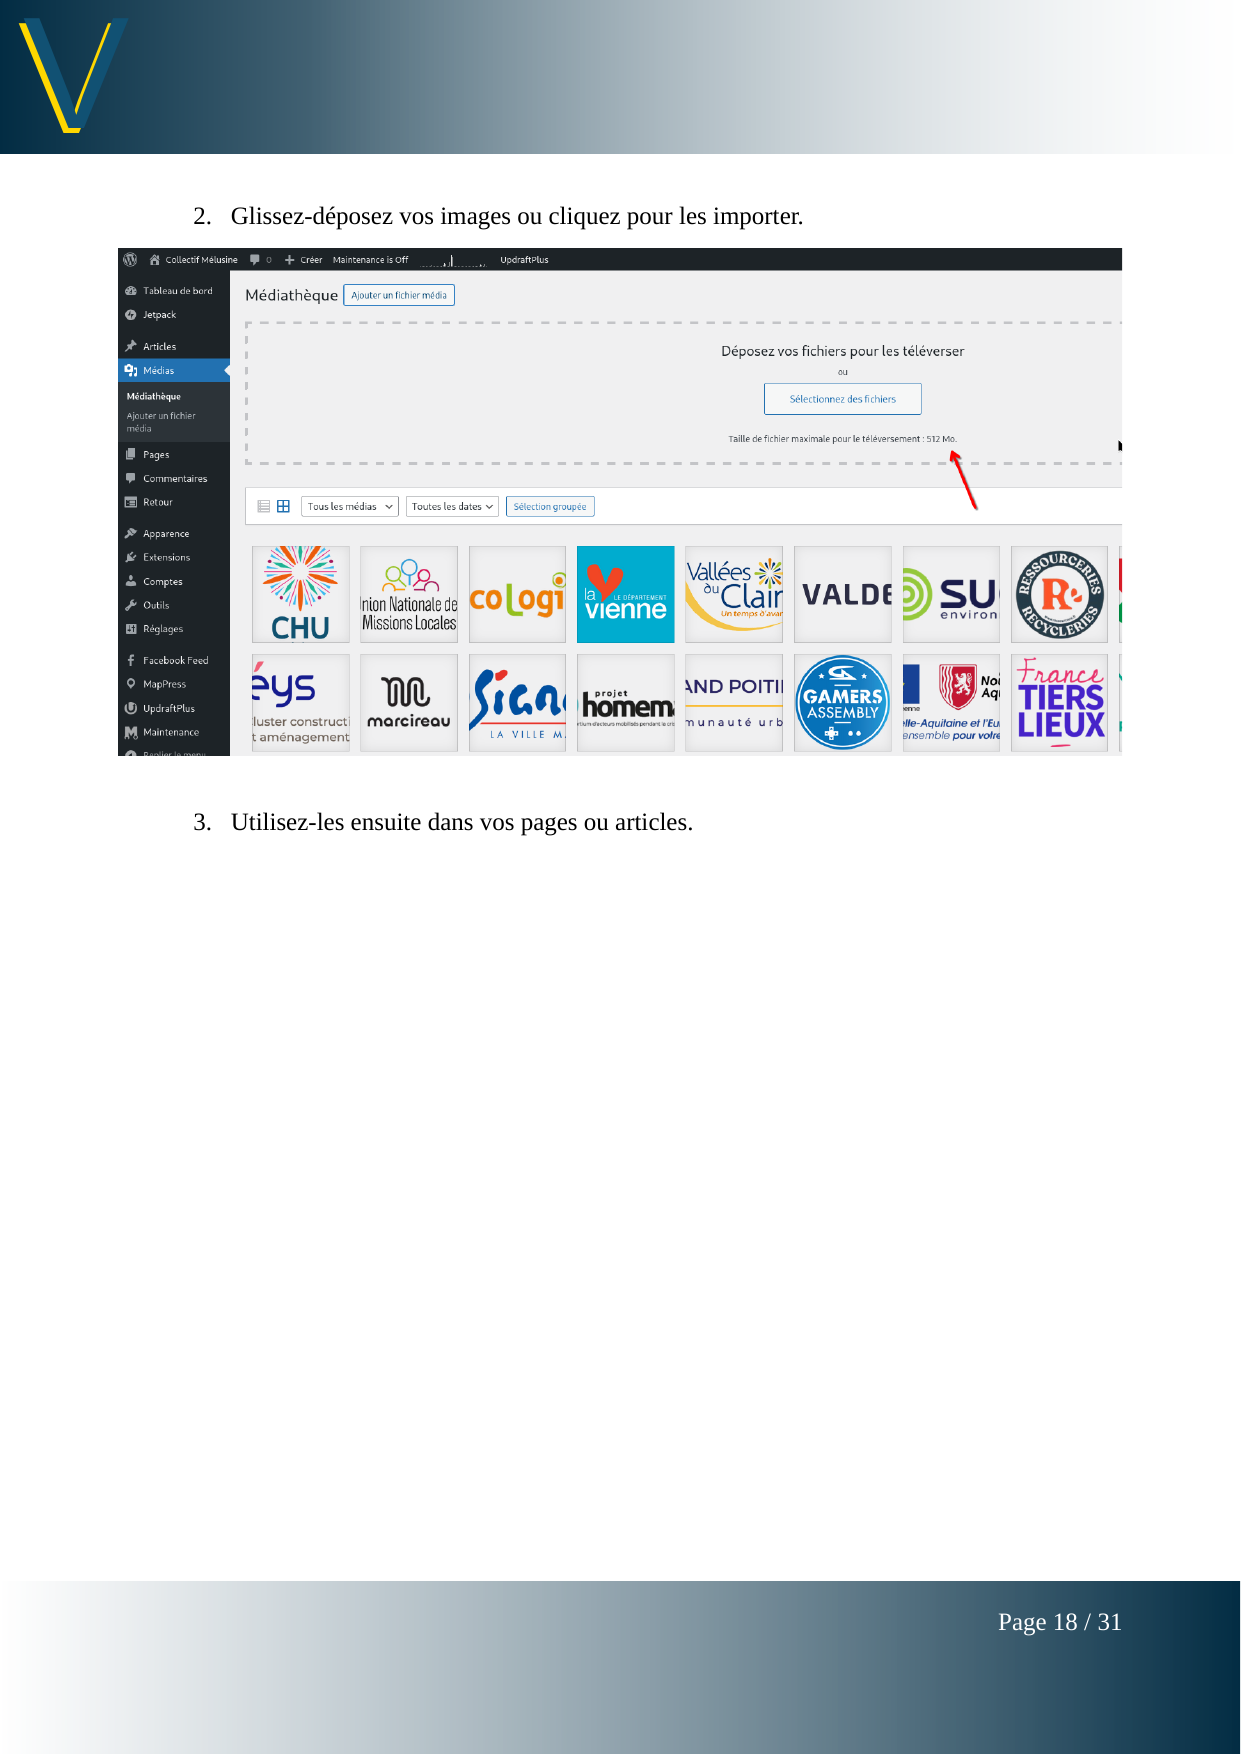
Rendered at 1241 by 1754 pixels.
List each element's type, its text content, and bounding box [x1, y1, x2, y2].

list Glissez-déposez vos images ou cliquez pour les importer. [193, 201, 1122, 230]
list Utilisez-les ensuite dans vos pages ou articles. [193, 807, 1122, 836]
picture [118, 248, 1123, 756]
